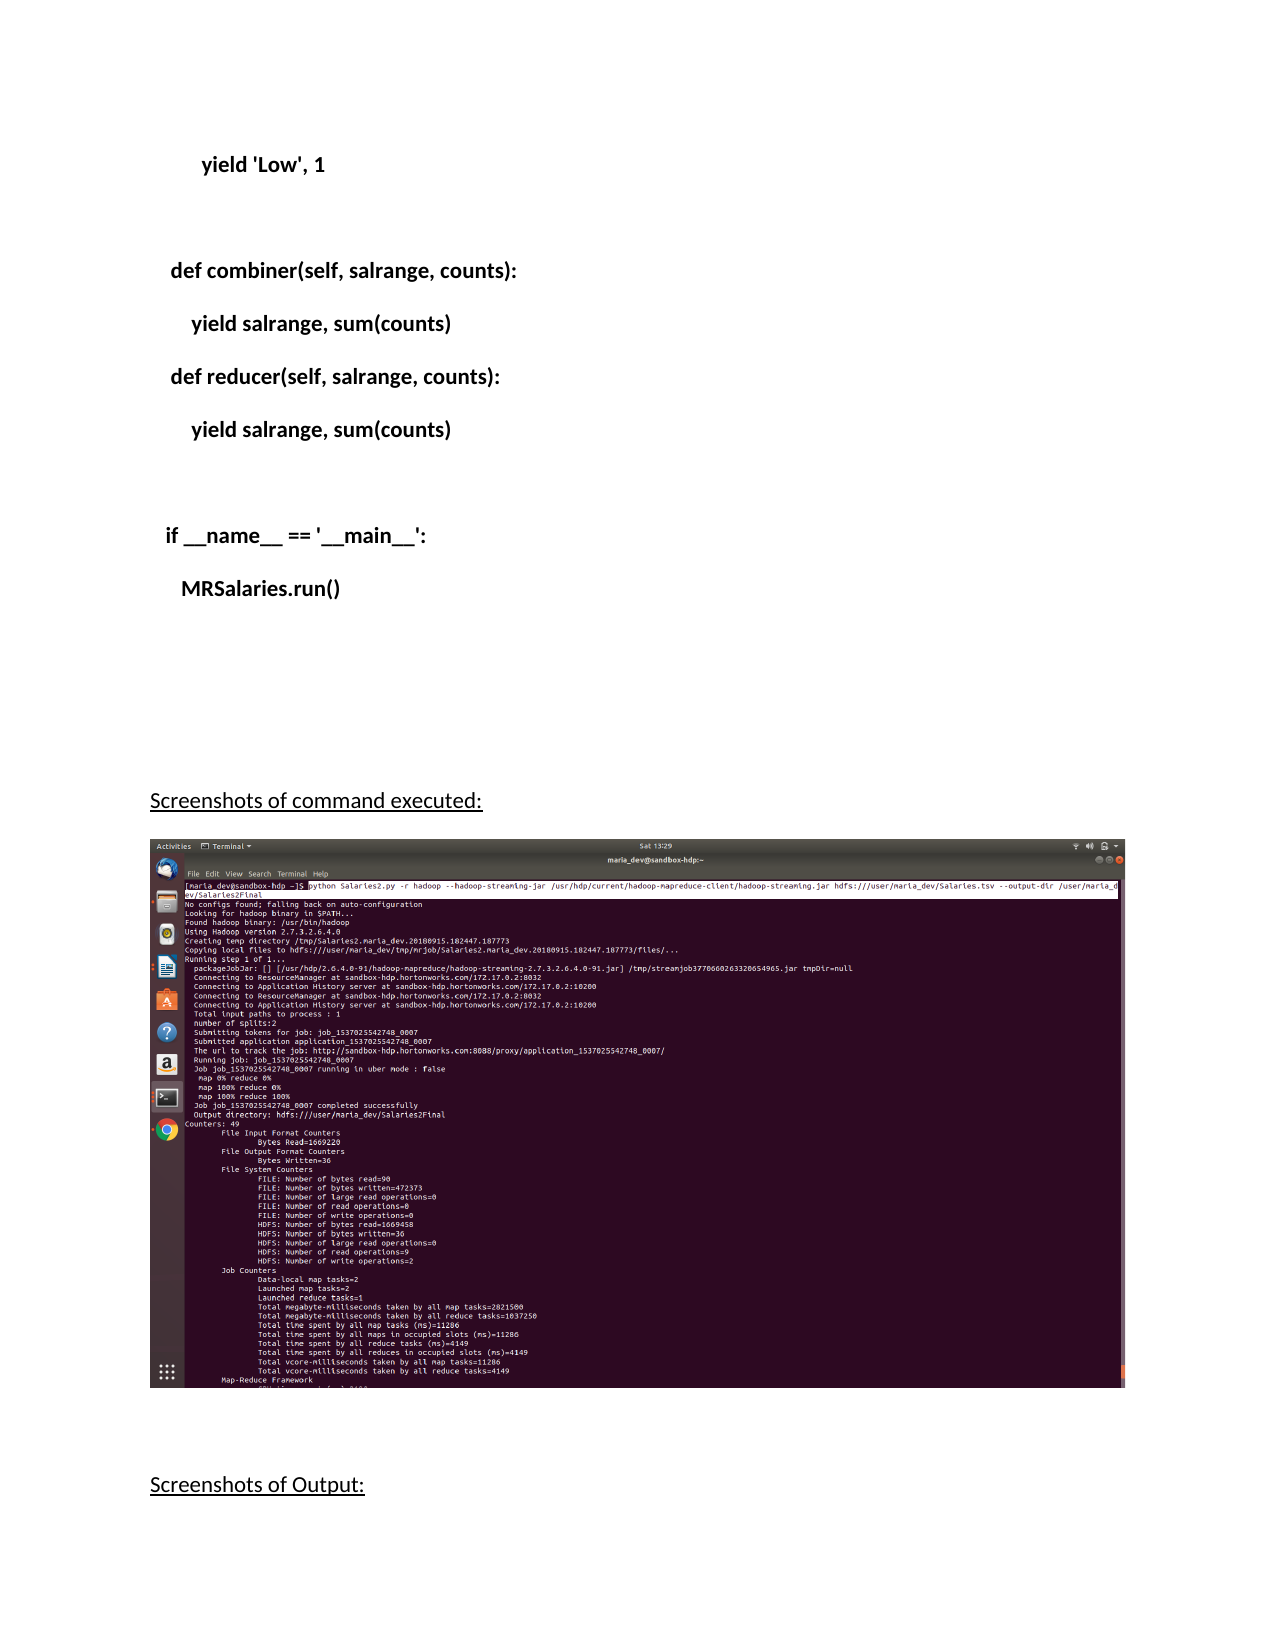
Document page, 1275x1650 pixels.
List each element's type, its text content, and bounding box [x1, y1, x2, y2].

text yield 'Low', 1 [150, 150, 1125, 178]
text def combiner(self, salrange, counts): [150, 256, 1125, 284]
text yield salrange, sum(counts) [150, 309, 1125, 337]
picture [150, 839, 1125, 1388]
text Screenshots of Output: [150, 1470, 1125, 1498]
text def reducer(self, salrange, counts): [150, 362, 1125, 390]
text MRSalaries.run() [150, 574, 1125, 602]
text Screenshots of command executed: [150, 786, 1125, 814]
text if __name__ == '__main__': [150, 521, 1125, 549]
text yield salrange, sum(counts) [150, 415, 1125, 443]
